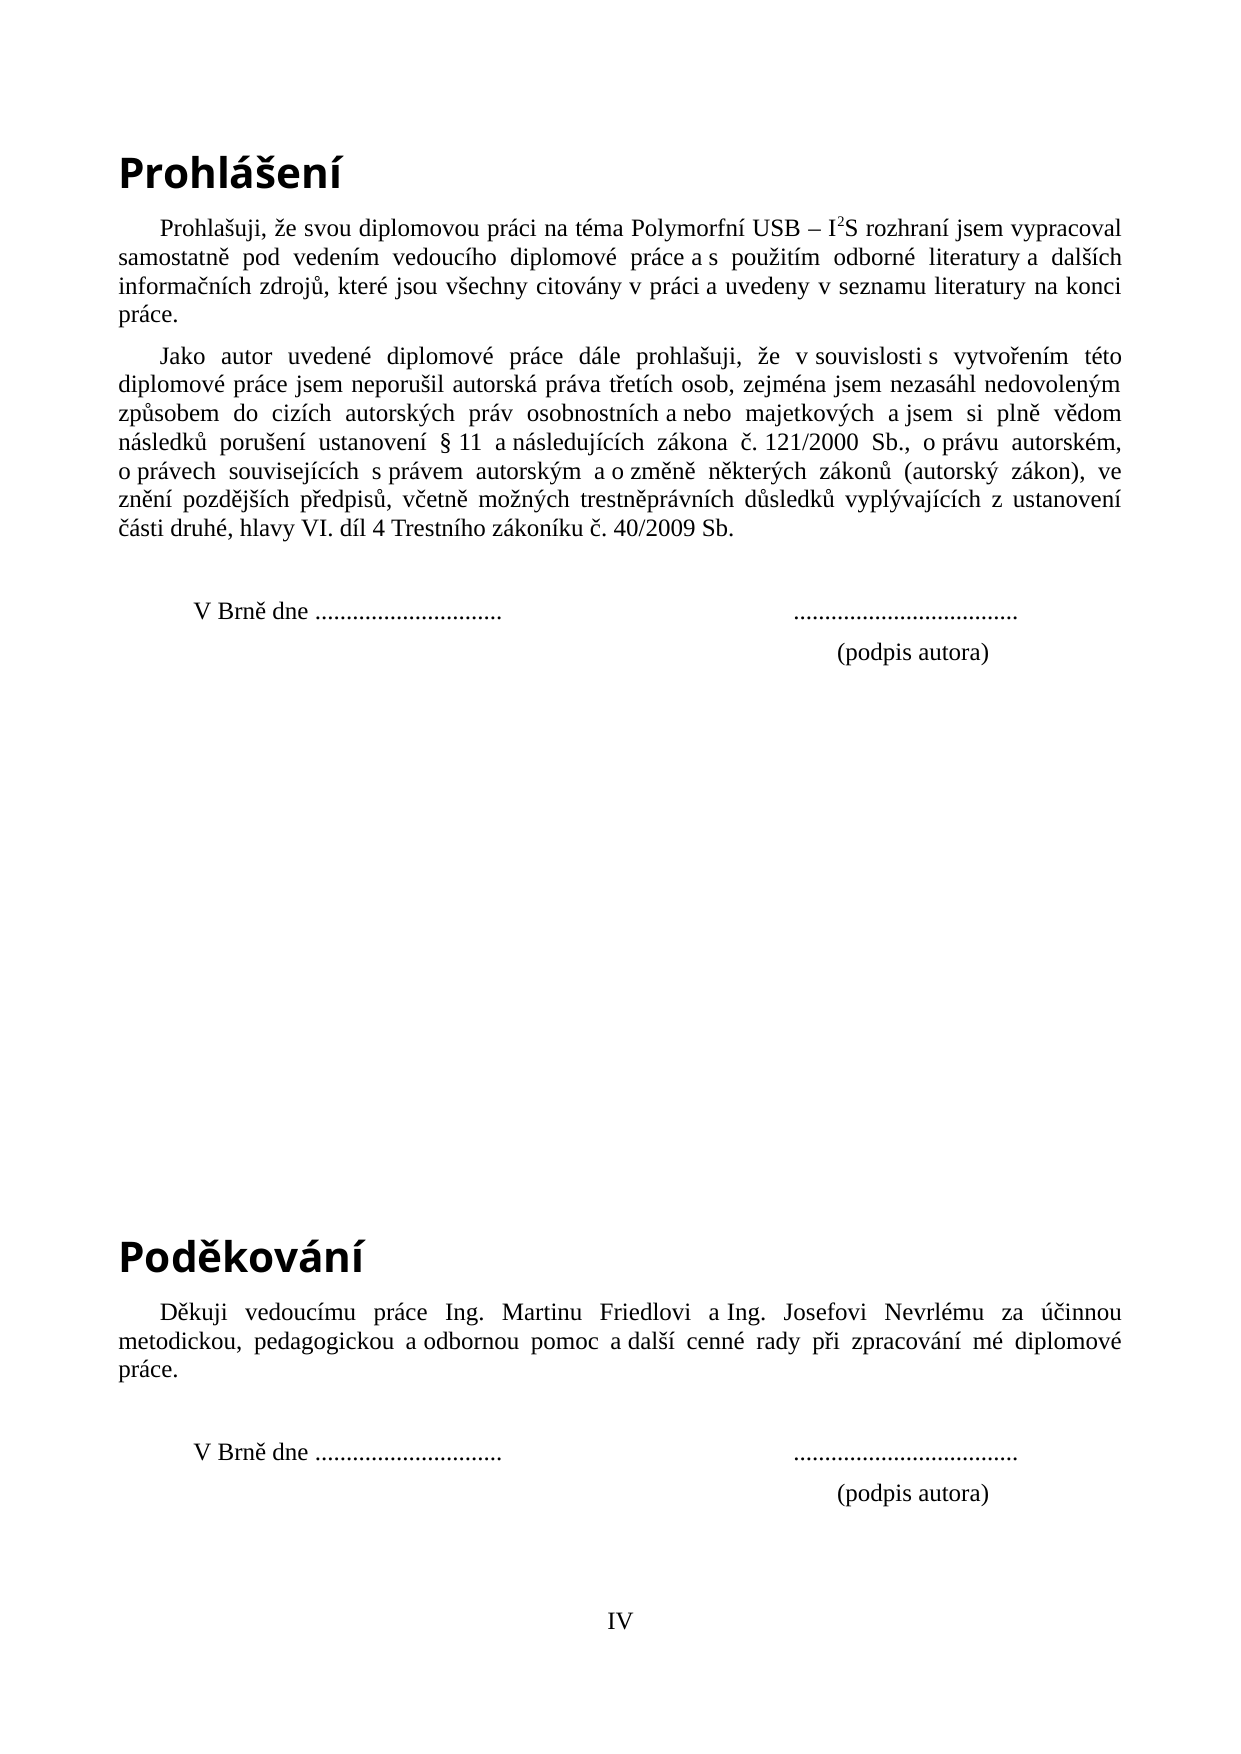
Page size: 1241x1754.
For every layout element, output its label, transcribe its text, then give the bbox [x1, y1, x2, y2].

text Prohlašuji, že svou diplomovou práci na téma Polymorfní USB – I2S rozhraní jsem vypracoval samostatně pod vedením vedoucího diplomové práce a s použitím odborné literatury a dalších informačních zdrojů, které jsou všechny citovány v práci a uvedeny v seznamu literatury na konci práce. [118, 213, 1122, 328]
text (podpis autora) [118, 637, 1122, 666]
text (podpis autora) [118, 1478, 1122, 1507]
text Děkuji vedoucímu práce Ing. Martinu Friedlovi a Ing. Josefovi Nevrlému za účinnou metodickou, pedagogickou a odbornou pomoc a další cenné rady při zpracování mé diplomové práce. [118, 1297, 1122, 1383]
text Jako autor uvedené diplomové práce dále prohlašuji, že v souvislosti s vytvořením této diplomové práce jsem neporušil autorská práva třetích osob, zejména jsem nezasáhl nedovoleným způsobem do cizích autorských práv osobnostních a nebo majetkových a jsem si plně vědom následků porušení ustanovení § 11 a následujících zákona č. 121/2000 Sb., o právu autorském, o právech souvisejících s právem autorským a o změně některých zákonů (autorský zákon), ve znění pozdějších předpisů, včetně možných trestněprávních důsledků vyplývajících z ustanovení části druhé, hlavy VI. díl 4 Trestního zákoníku č. 40/2009 Sb. [118, 341, 1122, 542]
text V Brně dne .............................. .................................... [118, 1437, 1122, 1466]
text Prohlášení [118, 143, 1122, 201]
text V Brně dne .............................. .................................... [118, 596, 1122, 624]
text Poděkování [118, 1227, 1122, 1284]
